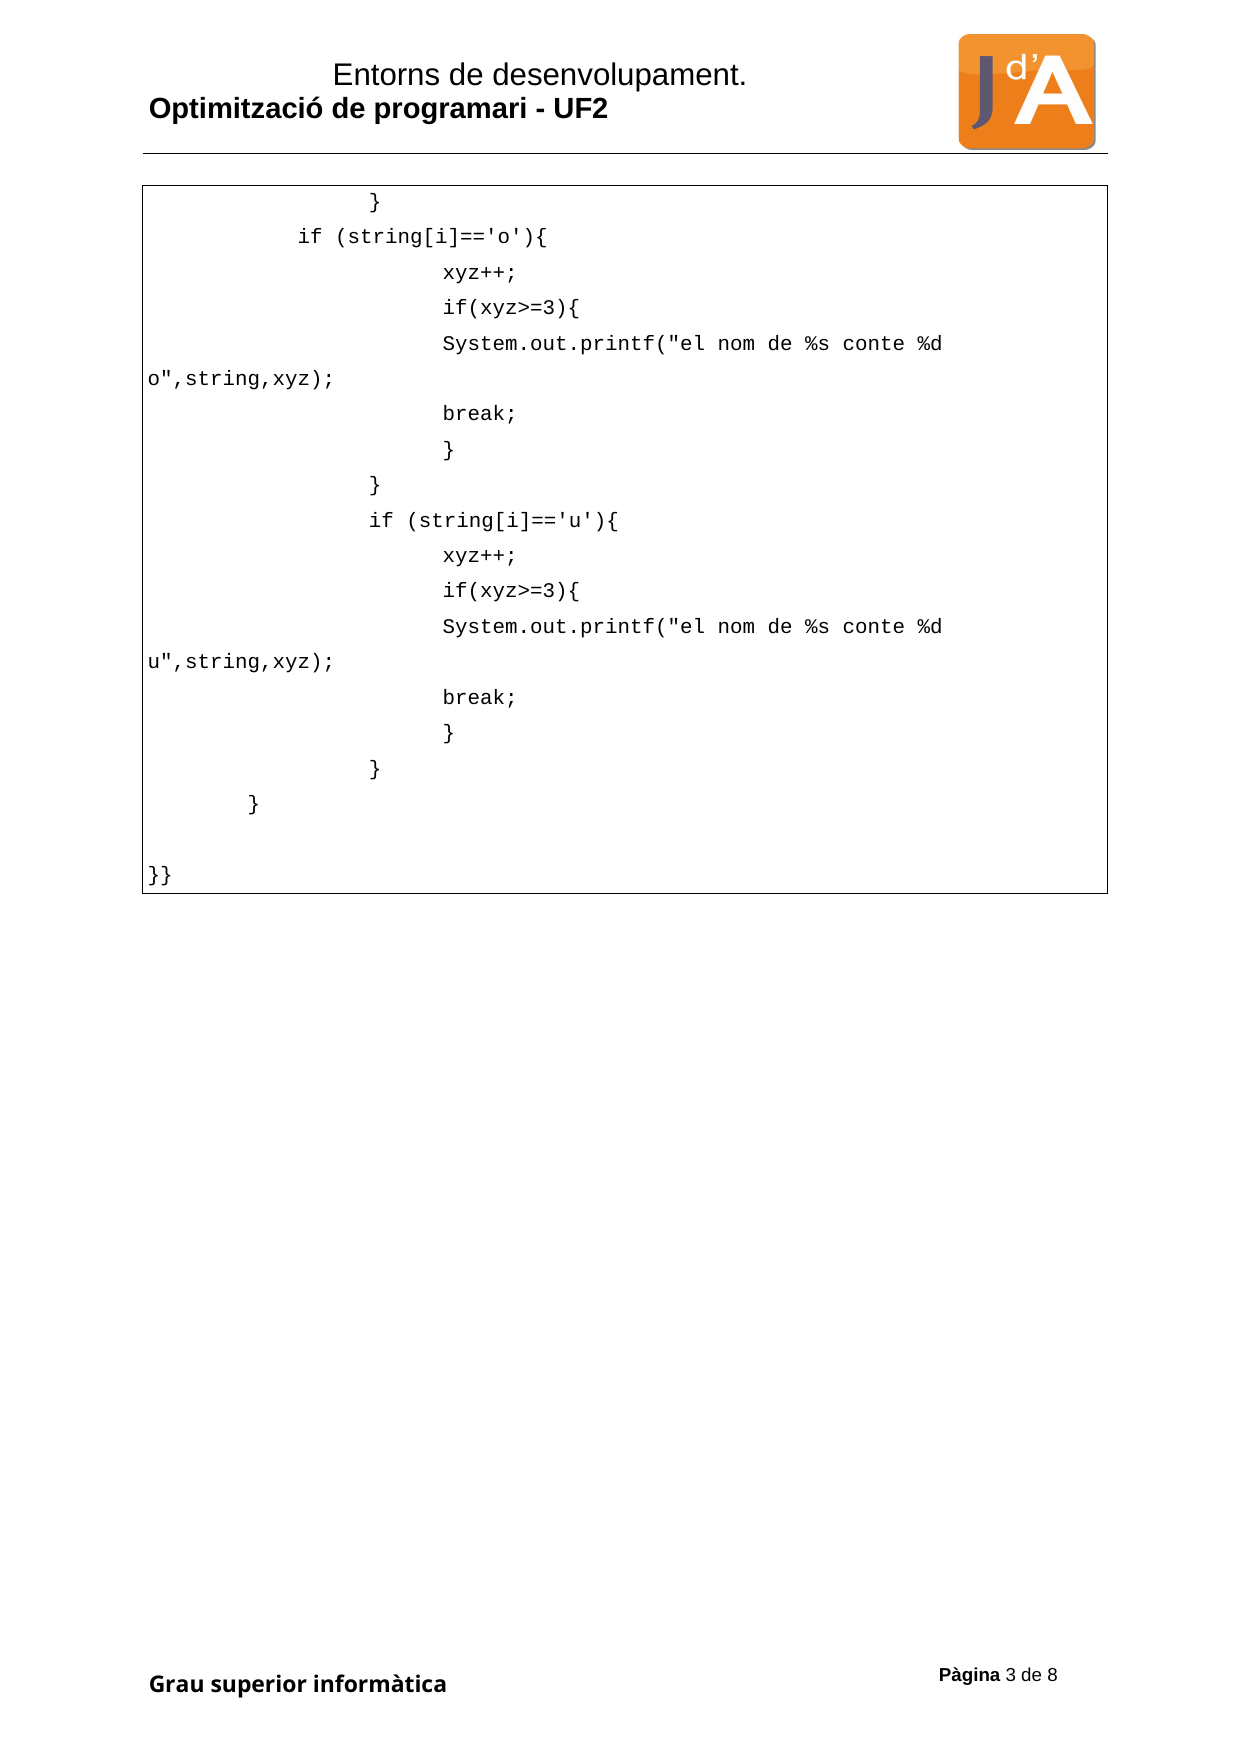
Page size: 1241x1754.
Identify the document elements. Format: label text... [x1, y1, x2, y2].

picture [958, 34, 1096, 150]
table_header } if (string[i]=='o'){ xyz++; if(xyz>=3){ System.out.printf("el nom de %s conte %d o",string,xyz); break; } } if (string[i]=='u'){ xyz++; if(xyz>=3){ System.out.printf("el nom de %s conte %d u",string,xyz); break; } } } }} [143, 186, 1107, 893]
